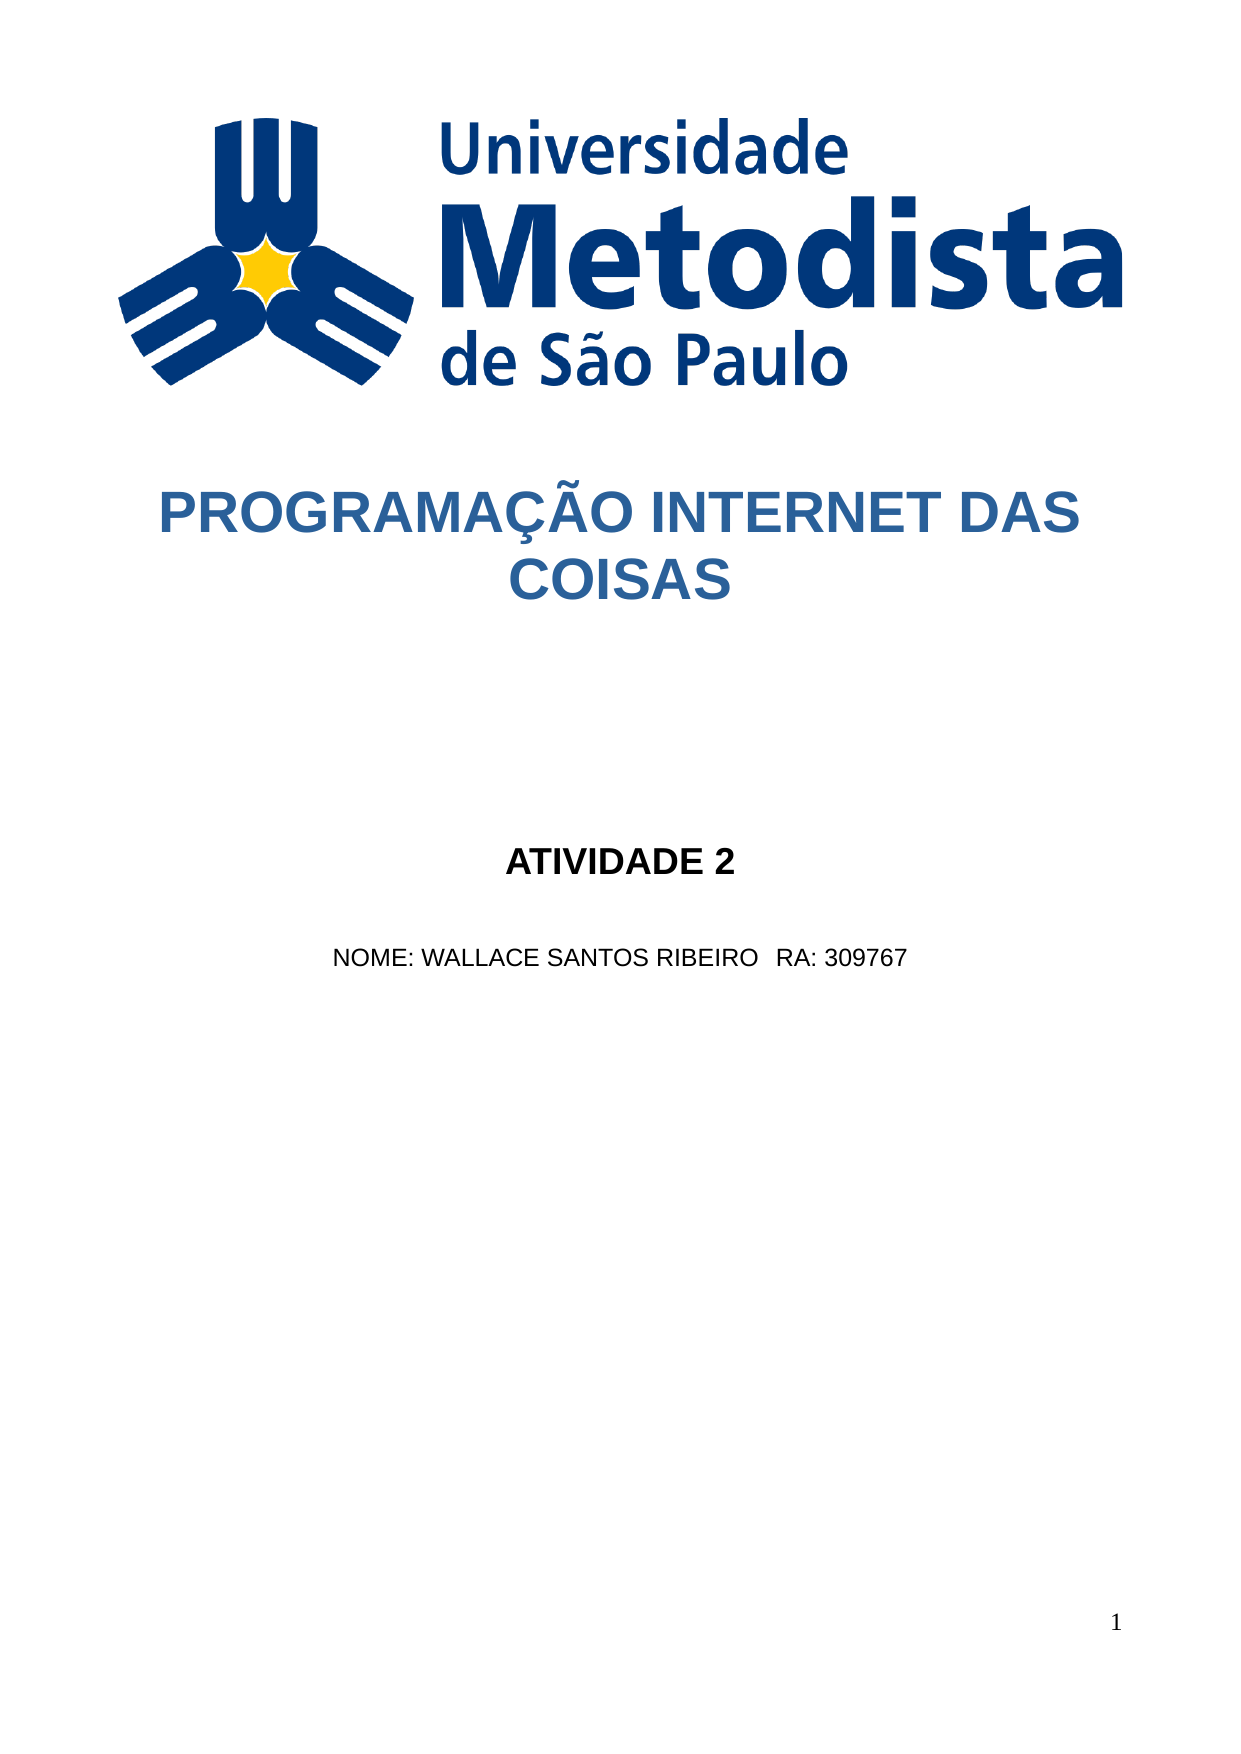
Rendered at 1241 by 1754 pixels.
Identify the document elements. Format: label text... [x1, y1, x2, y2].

subtitle ATIVIDADE 2 [118, 839, 1122, 883]
text NOME: WALLACE SANTOS RIBEIRO RA: 309767 [118, 943, 1122, 972]
picture [118, 118, 1123, 386]
title PROGRAMAÇÃO INTERNET DAS COISAS [118, 386, 1122, 612]
